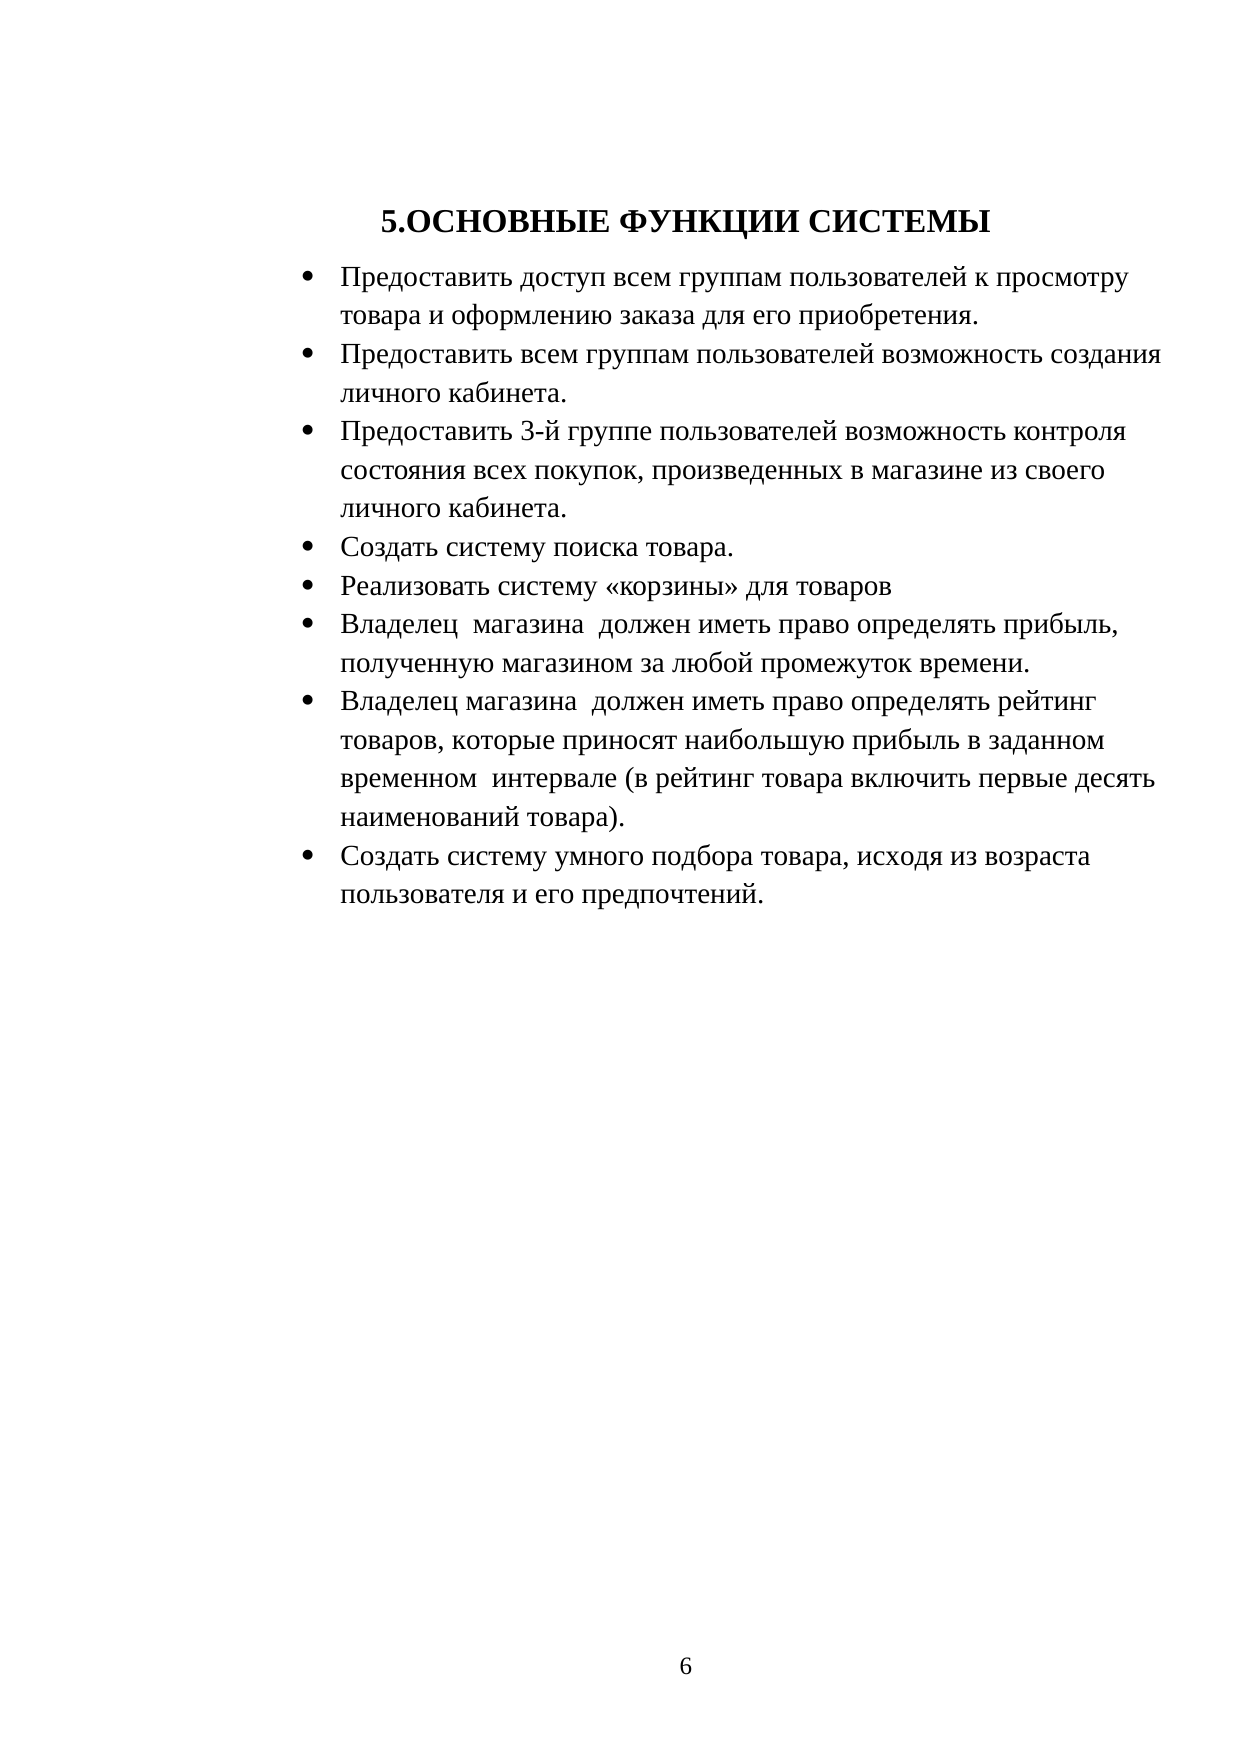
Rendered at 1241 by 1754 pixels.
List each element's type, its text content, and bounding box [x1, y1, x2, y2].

list Предоставить доступ всем группам пользователей к просмотру товара и оформлению заказа для его приобретения. [303, 259, 1181, 331]
list Владелец магазина должен иметь право определять рейтинг товаров, которые приносят наибольшую прибыль в заданном временном интервале (в рейтинг товара включить первые десять наименований товара). [303, 683, 1181, 833]
list Предоставить 3-й группе пользователей возможность контроля состояния всех покупок, произведенных в магазине из своего личного кабинета. [303, 413, 1181, 524]
list Реализовать систему «корзины» для товаров [303, 568, 1181, 601]
subtitle 5.ОСНОВНЫЕ ФУНКЦИИ СИСТЕМЫ [190, 201, 1181, 240]
list Владелец магазина должен иметь право определять прибыль, полученную магазином за любой промежуток времени. [303, 606, 1181, 678]
list Предоставить всем группам пользователей возможность создания личного кабинета. [303, 336, 1181, 408]
list Создать систему умного подбора товара, исходя из возраста пользователя и его предпочтений. [303, 838, 1181, 910]
list Создать систему поиска товара. [303, 529, 1181, 563]
